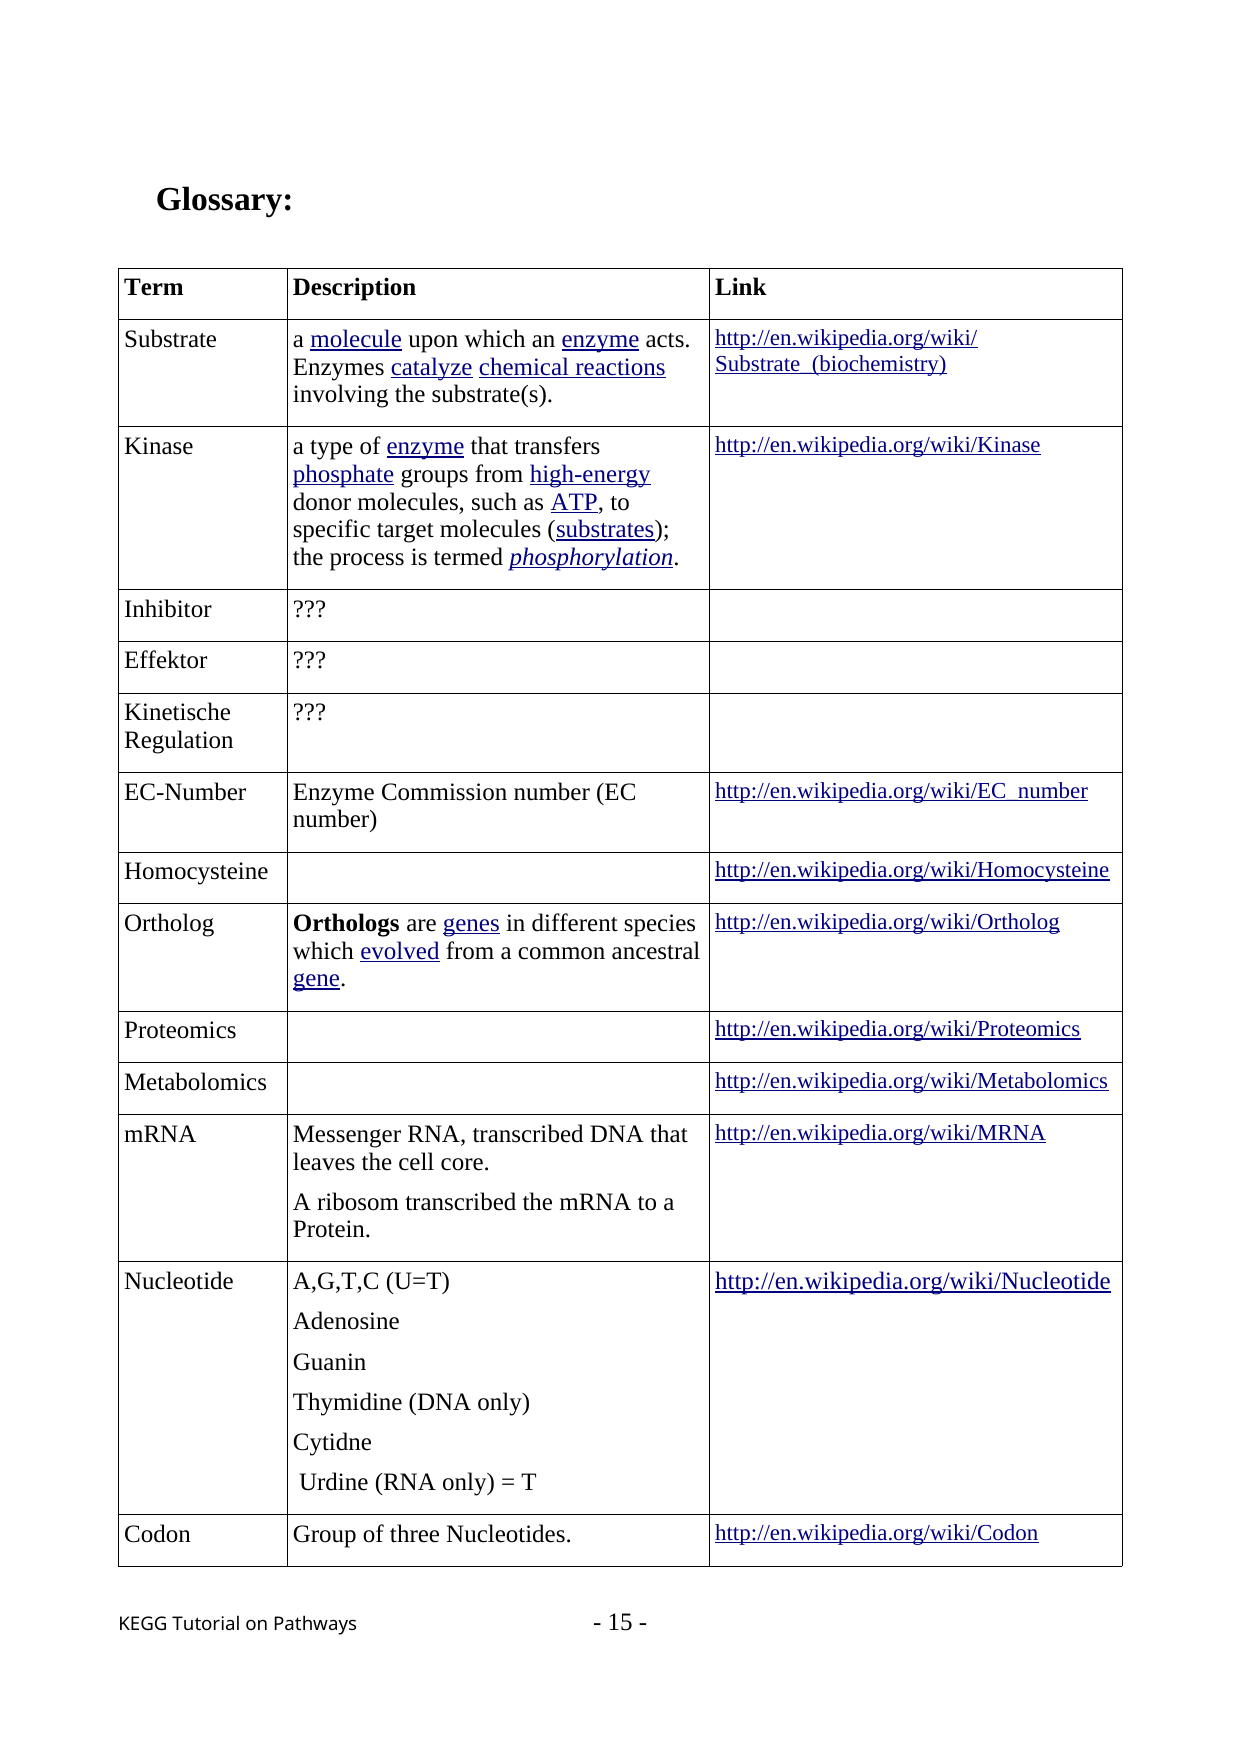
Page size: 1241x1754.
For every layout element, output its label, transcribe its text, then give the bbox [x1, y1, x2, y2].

table_cell A,G,T,C (U=T) Adenosine Guanin Thymidine (DNA only) Cytidne Urdine (RNA only) = T [288, 1262, 709, 1514]
table_cell http://en.wikipedia.org/wiki/Metabolomics [710, 1063, 1122, 1114]
table_cell Codon [119, 1515, 287, 1566]
table_header Term [119, 269, 287, 319]
table_cell Kinase [119, 427, 287, 589]
table_cell Proteomics [119, 1012, 287, 1062]
table_cell Effektor [119, 642, 287, 693]
table_cell a molecule upon which an enzyme acts. Enzymes catalyze chemical reactions involving the substrate(s). [288, 320, 709, 426]
table_cell Ortholog [119, 904, 287, 1011]
table_cell http://en.wikipedia.org/wiki/EC_number [710, 773, 1122, 852]
table_cell [710, 642, 1122, 693]
table_cell http://en.wikipedia.org/wiki/Nucleotide [710, 1262, 1122, 1514]
table_cell [710, 694, 1122, 772]
table_header Description [288, 269, 709, 319]
table_cell ??? [288, 642, 709, 693]
table_cell Group of three Nucleotides. [288, 1515, 709, 1566]
table_cell Kinetische Regulation [119, 694, 287, 772]
table_cell mRNA [119, 1115, 287, 1261]
table_cell [710, 590, 1122, 641]
table_cell http://en.wikipedia.org/wiki/Ortholog [710, 904, 1122, 1011]
table_cell Messenger RNA, transcribed DNA that leaves the cell core. A ribosom transcribed the mRNA to a Protein. [288, 1115, 709, 1261]
table_cell a type of enzyme that transfers phosphate groups from high-energy donor molecules, such as ATP, to specific target molecules (substrates); the process is termed phosphorylation. [288, 427, 709, 589]
table_cell http://en.wikipedia.org/wiki/Substrate_(biochemistry) [710, 320, 1122, 426]
table_cell http://en.wikipedia.org/wiki/Proteomics [710, 1012, 1122, 1062]
table_cell Inhibitor [119, 590, 287, 641]
table_cell Substrate [119, 320, 287, 426]
table_cell Orthologs are genes in different species which evolved from a common ancestral gene. [288, 904, 709, 1011]
table_cell Enzyme Commission number (EC number) [288, 773, 709, 852]
table_cell Nucleotide [119, 1262, 287, 1514]
subtitle Glossary: [118, 143, 1122, 255]
table_cell [288, 853, 709, 903]
table_cell http://en.wikipedia.org/wiki/Kinase [710, 427, 1122, 589]
table_cell EC-Number [119, 773, 287, 852]
table_cell [288, 1012, 709, 1062]
table_cell http://en.wikipedia.org/wiki/Codon [710, 1515, 1122, 1566]
table_cell Metabolomics [119, 1063, 287, 1114]
table_cell ??? [288, 590, 709, 641]
table_cell http://en.wikipedia.org/wiki/Homocysteine [710, 853, 1122, 903]
table_header Link [710, 269, 1122, 319]
table_cell Homocysteine [119, 853, 287, 903]
table_cell ??? [288, 694, 709, 772]
table_cell http://en.wikipedia.org/wiki/MRNA [710, 1115, 1122, 1261]
table_cell [288, 1063, 709, 1114]
